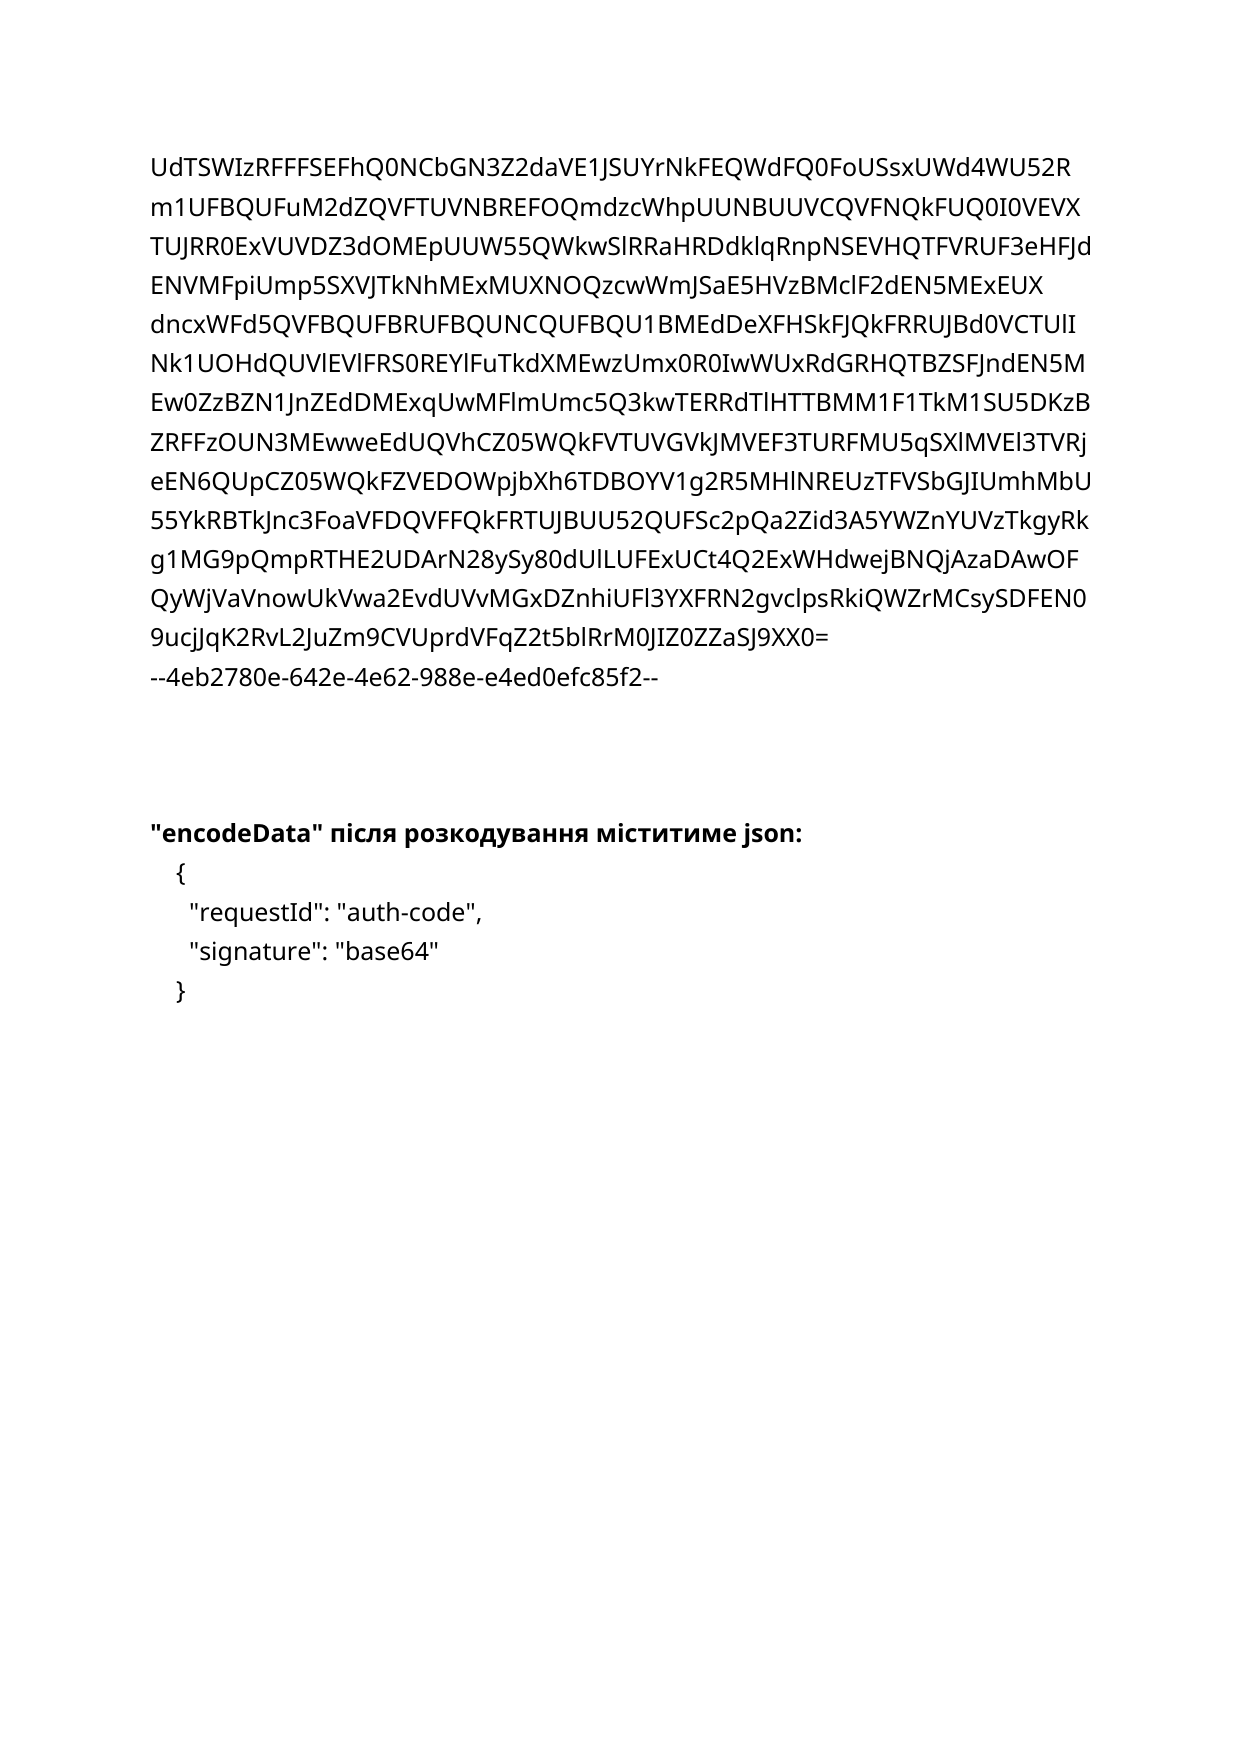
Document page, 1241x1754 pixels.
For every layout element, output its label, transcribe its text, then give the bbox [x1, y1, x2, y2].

text "encodeData" після розкодування міститиме json: [150, 816, 1094, 850]
text dncxWFd5QVFBQUFBRUFBQUNCQUFBQU1BMEdDeXFHSkFJQkFRRUJBd0VCTUlINk1UOHdQUVlEVlFRS0REYlFuTkdXMEwzUmx0R0IwWUxRdGRHQTBZSFJndEN5MEw0ZzBZN1JnZEdDMExqUwMFlmUmc5Q3kwTERRdTlHTTBMM1F1TkM1SU5DKzBZRFFzOUN3MEwweEdUQVhCZ05WQkFVTUVGVkJMVEF3TURFMU5qSXlMVEl3TVRjeEN6QUpCZ05WQkFZVEDOWpjbXh6TDBOYV1g2R5MHlNREUzTFVSbGJIUmhMbU55YkRBTkJnc3FoaVFDQVFFQkFRTUJBUU52QUFSc2pQa2Zid3A5YWZnYUVzTkgyRkg1MG9pQmpRTHE2UDArN28ySy80dUlLUFExUCt4Q2ExWHdwejBNQjAzaDAwOFQyWjVaVnowUkVwa2EvdUVvMGxDZnhiUFl3YXFRN2gvclpsRkiQWZrMCsySDFEN09ucjJqK2RvL2JuZm9CVUprdVFqZ2t5blRrM0JIZ0ZZaSJ9XX0= [150, 307, 1094, 654]
text "requestId": "auth-code", [150, 894, 1094, 928]
text { [150, 855, 1094, 889]
text --4eb2780e-642e-4e62-988e-e4ed0efc85f2-- [150, 659, 1094, 693]
text } [150, 972, 1094, 1007]
text "signature": "base64" [150, 933, 1094, 967]
text UdTSWIzRFFFSEFhQ0NCbGN3Z2daVE1JSUYrNkFEQWdFQ0FoUSsxUWd4WU52Rm1UFBQUFuM2dZQVFTUVNBREFOQmdzcWhpUUNBUUVCQVFNQkFUQ0I0VEVXTUJRR0ExVUVDZ3dOMEpUUW55QWkwSlRRaHRDdklqRnpNSEVHQTFVRUF3eHFJdENVMFpiUmp5SXVJTkNhMExMUXNOQzcwWmJSaE5HVzBMclF2dEN5MExEUX [150, 150, 1094, 302]
